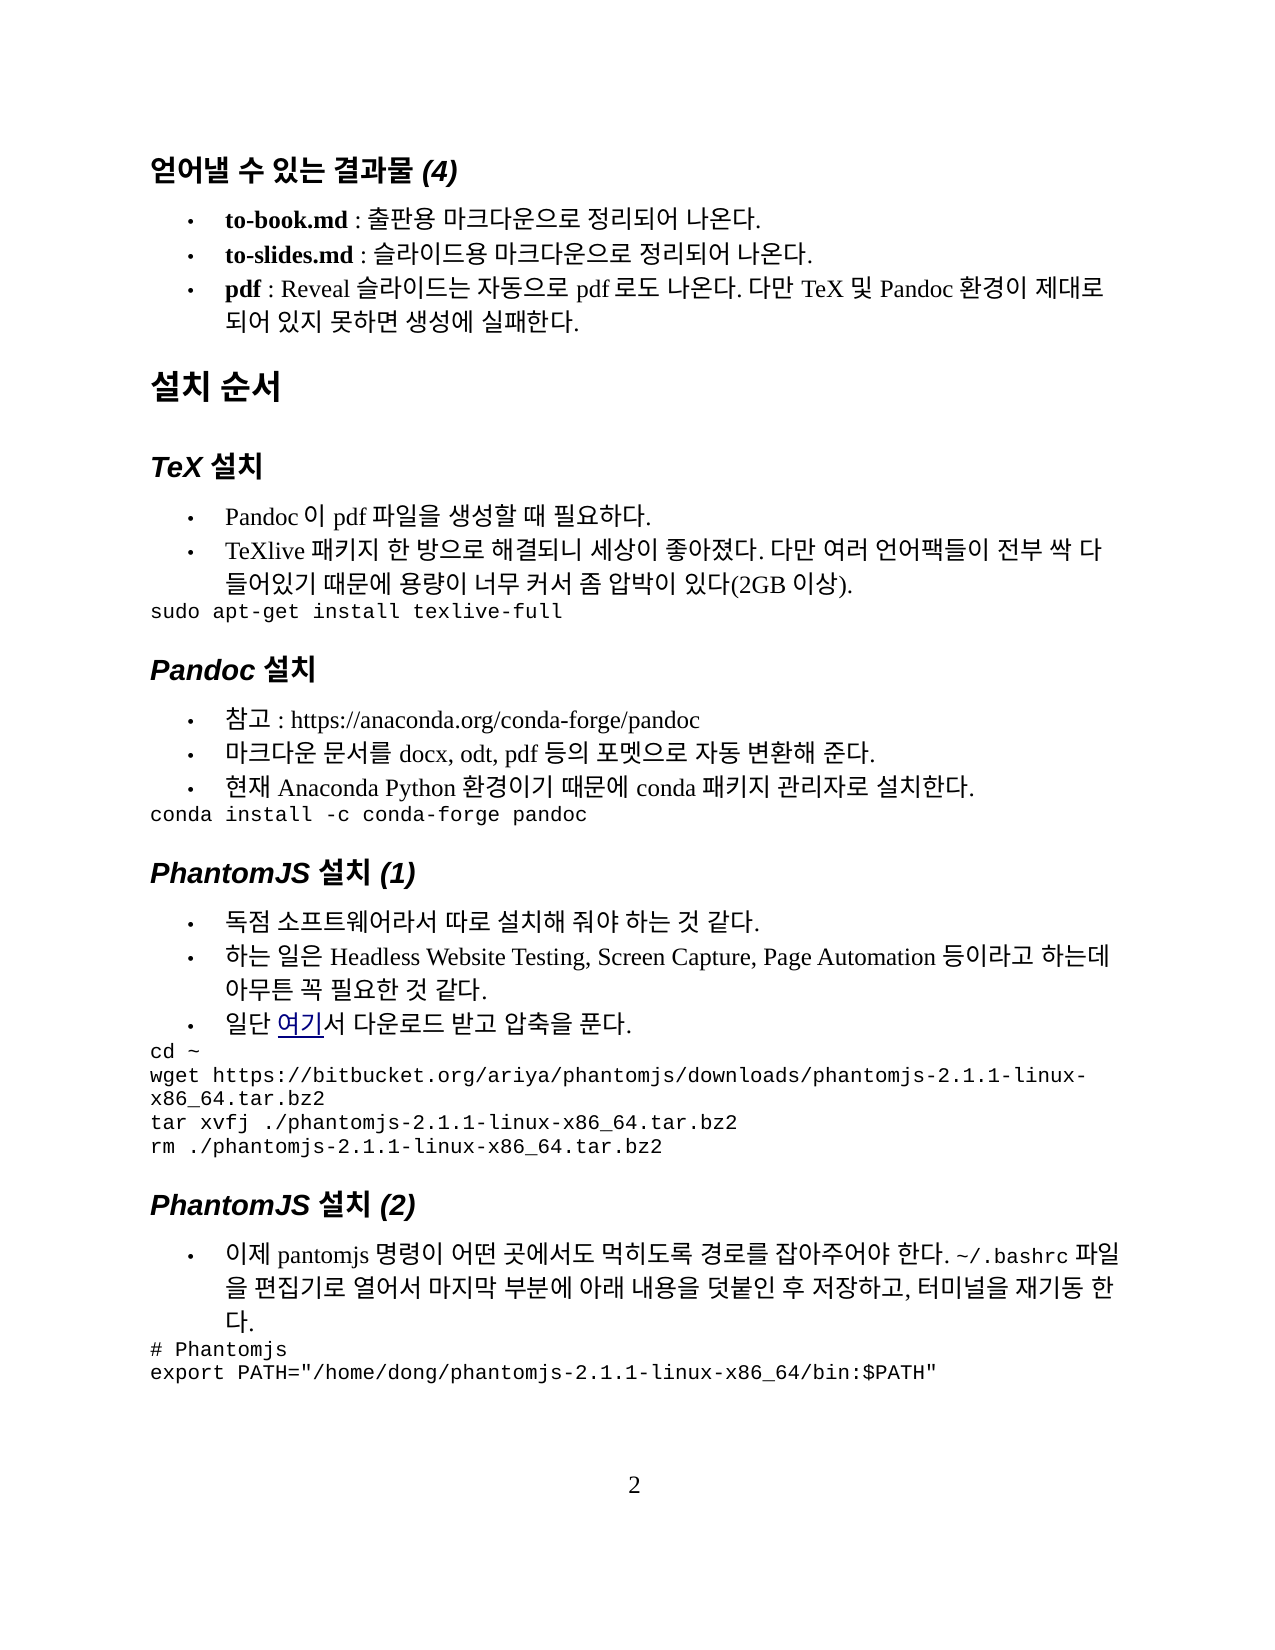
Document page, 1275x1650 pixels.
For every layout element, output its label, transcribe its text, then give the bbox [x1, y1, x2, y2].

subtitle 설치 순서 [150, 363, 1125, 409]
list pdf : Reveal 슬라이드는 자동으로 pdf로도 나온다. 다만 TeX 및 Pandoc 환경이 제대로 되어 있지 못하면 생성에 실패한다. [187, 270, 1125, 338]
text tar xvfj ./phantomjs-2.1.1-linux-x86_64.tar.bz2 [150, 1112, 1125, 1136]
list 하는 일은 Headless Website Testing, Screen Capture, Page Automation 등이라고 하는데 아무튼 꼭 필요한 것 같다. [187, 939, 1125, 1007]
subtitle Pandoc 설치 [150, 650, 1125, 689]
subtitle 얻어낼 수 있는 결과물 (4) [150, 150, 1125, 190]
list 현재 Anaconda Python 환경이기 때문에 conda 패키지 관리자로 설치한다. [187, 770, 1125, 804]
subtitle TeX 설치 [150, 447, 1125, 486]
list TeXlive 패키지 한 방으로 해결되니 세상이 좋아졌다. 다만 여러 언어팩들이 전부 싹 다 들어있기 때문에 용량이 너무 커서 좀 압박이 있다(2GB 이상). [187, 533, 1125, 601]
subtitle PhantomJS 설치 (2) [150, 1184, 1125, 1224]
list 독점 소프트웨어라서 따로 설치해 줘야 하는 것 같다. [187, 905, 1125, 939]
list 참고 : https://anaconda.org/conda-forge/pandoc [187, 702, 1125, 736]
subtitle PhantomJS 설치 (1) [150, 853, 1125, 892]
text export PATH="/home/dong/phantomjs-2.1.1-linux-x86_64/bin:$PATH" [150, 1362, 1125, 1386]
text conda install -c conda-forge pandoc [150, 804, 1125, 828]
text wget https://bitbucket.org/ariya/phantomjs/downloads/phantomjs-2.1.1-linux-x86_64.tar.bz2 [150, 1065, 1125, 1112]
text rm ./phantomjs-2.1.1-linux-x86_64.tar.bz2 [150, 1136, 1125, 1159]
list Pandoc이 pdf 파일을 생성할 때 필요하다. [187, 499, 1125, 533]
list to-slides.md : 슬라이드용 마크다운으로 정리되어 나온다. [187, 236, 1125, 270]
list to-book.md : 출판용 마크다운으로 정리되어 나온다. [187, 202, 1125, 236]
text sudo apt-get install texlive-full [150, 601, 1125, 625]
list 마크다운 문서를 docx, odt, pdf 등의 포멧으로 자동 변환해 준다. [187, 736, 1125, 770]
list 이제 pantomjs 명령이 어떤 곳에서도 먹히도록 경로를 잡아주어야 한다. ~/.bashrc 파일을 편집기로 열어서 마지막 부분에 아래 내용을 덧붙인 후 저장하고, 터미널을 재기동 한다. [187, 1237, 1125, 1339]
text cd ~ [150, 1041, 1125, 1065]
list 일단 여기서 다운로드 받고 압축을 푼다. [187, 1007, 1125, 1041]
text # Phantomjs [150, 1339, 1125, 1362]
